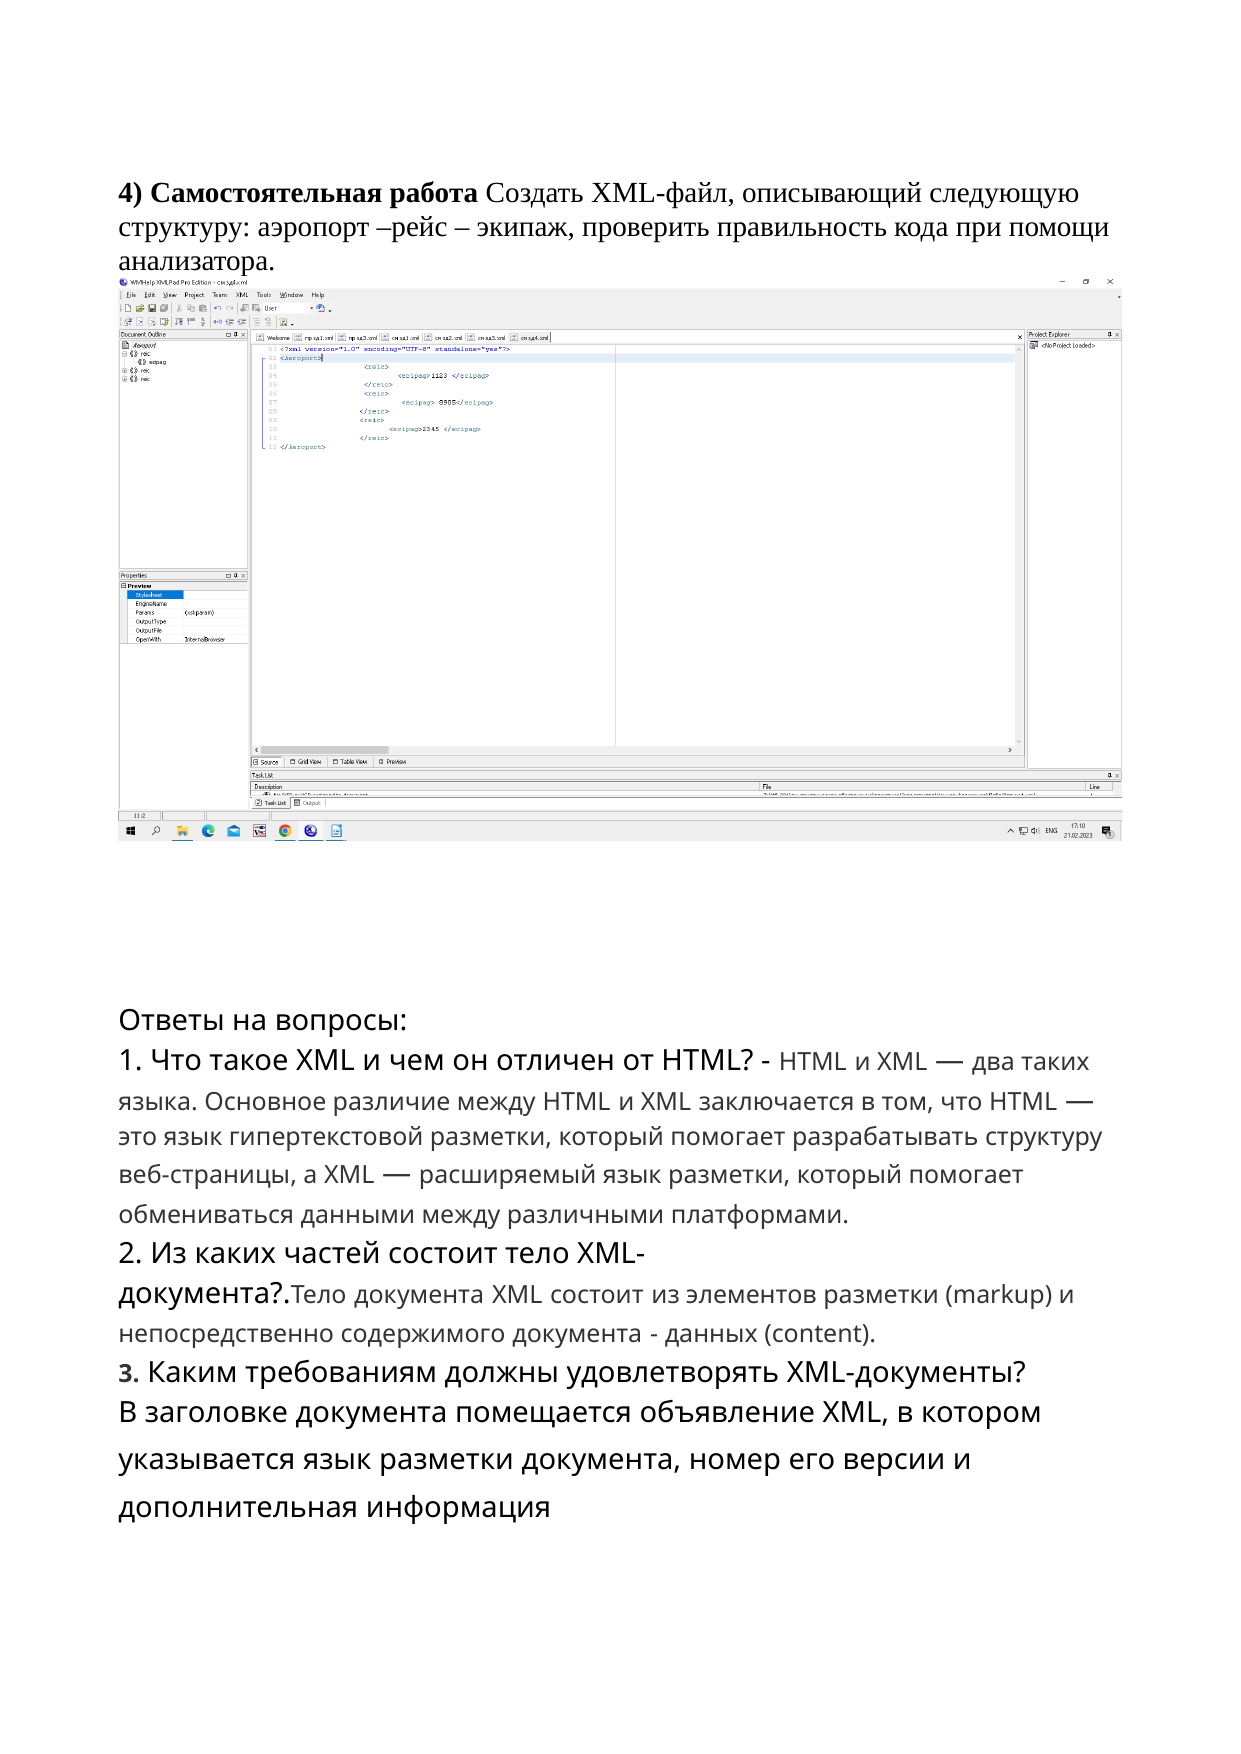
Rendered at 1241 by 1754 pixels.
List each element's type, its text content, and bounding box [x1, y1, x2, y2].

picture [118, 276, 1123, 841]
text В заголовке документа помещается объявление XML, в котором указывается язык разметки документа, номер его версии и дополнительная информация [118, 1391, 1122, 1526]
text 1. Что такое XML и чем он отличен от HTML? - HTML и XML — два таких языка. Основное различие между HTML и XML заключается в том, что HTML — это язык гипертекстовой разметки, который помогает разрабатывать структуру веб-страницы, а XML — расширяемый язык разметки, который помогает обмениваться данными между различными платформами. 2. Из каких частей состоит тело XML-документа?.Тело документа XML состоит из элементов разметки (markup) и непосредственно содержимого документа - данных (content). [118, 1039, 1122, 1351]
text 4) Самостоятельная работа Создать XML-файл, описывающий следующую структуру: аэропорт –рейс – экипаж, проверить правильность кода при помощи анализатора. [118, 176, 1122, 276]
text 3. Каким требованиям должны удовлетворять XML-документы? [118, 1351, 1122, 1391]
text Ответы на вопросы: [118, 1000, 1122, 1039]
